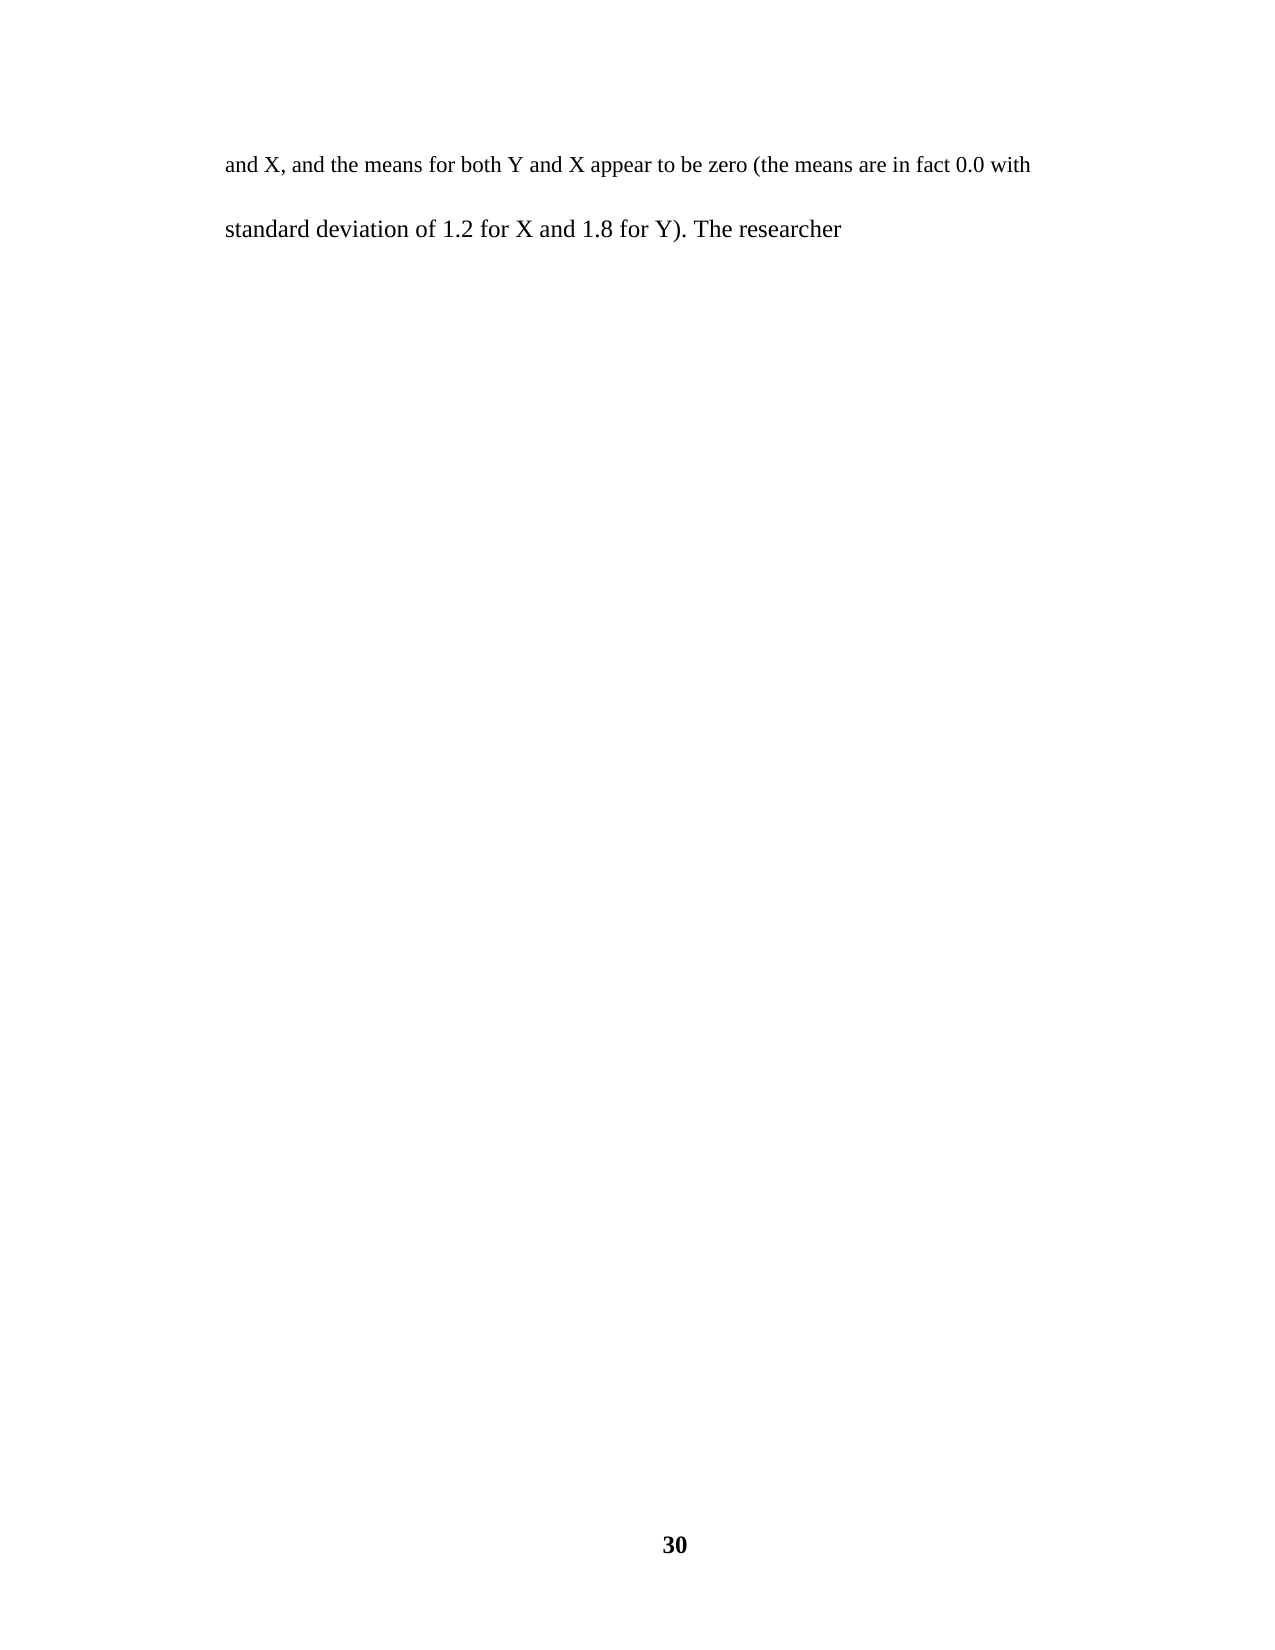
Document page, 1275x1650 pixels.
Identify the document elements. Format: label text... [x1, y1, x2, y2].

text and X, and the means for both Y and X appear to be zero (the means are in fact 0.0 with [225, 152, 1125, 178]
text standard deviation of 1.2 for X and 1.8 for Y). The researcher [225, 214, 1125, 243]
text 30 [662, 1530, 1125, 1558]
